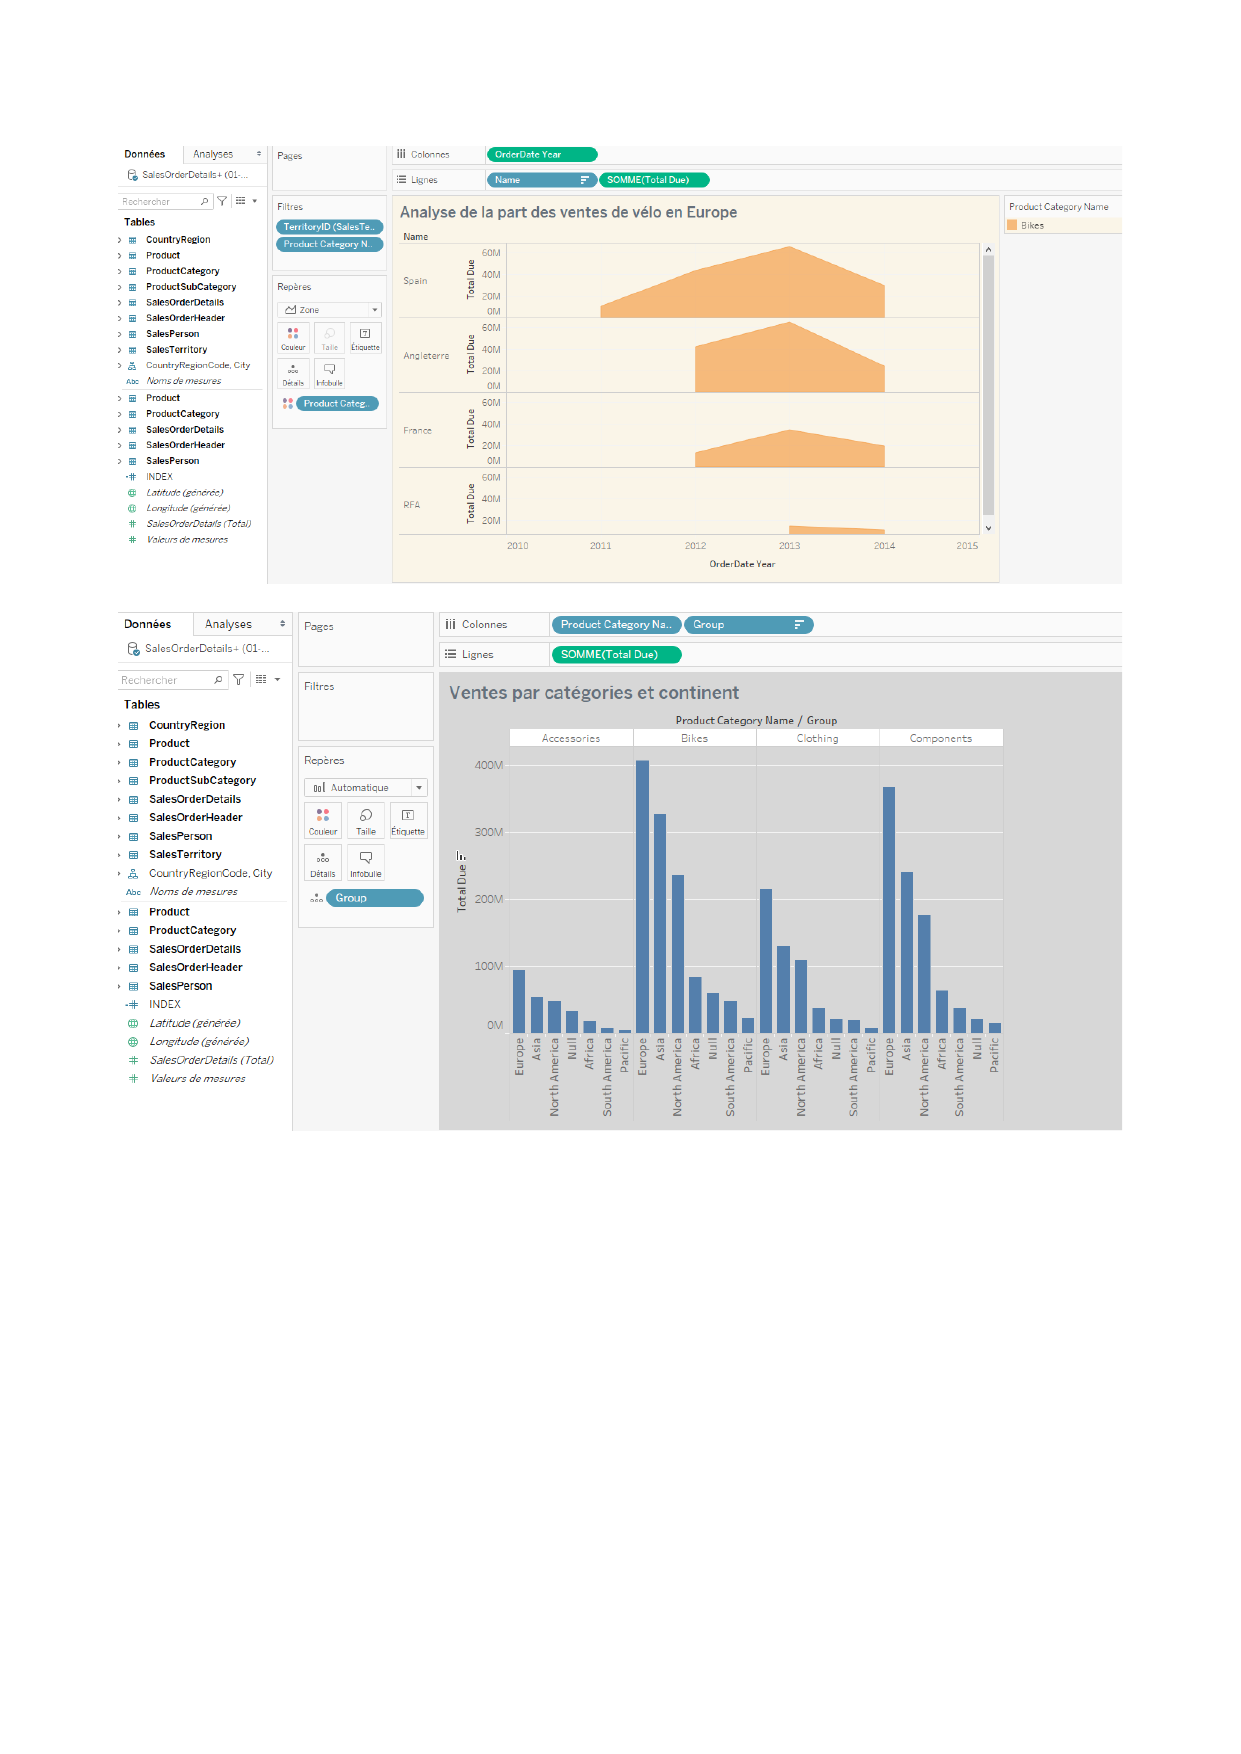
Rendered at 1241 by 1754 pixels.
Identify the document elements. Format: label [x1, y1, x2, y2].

picture [118, 146, 1123, 584]
picture [118, 612, 1123, 1131]
